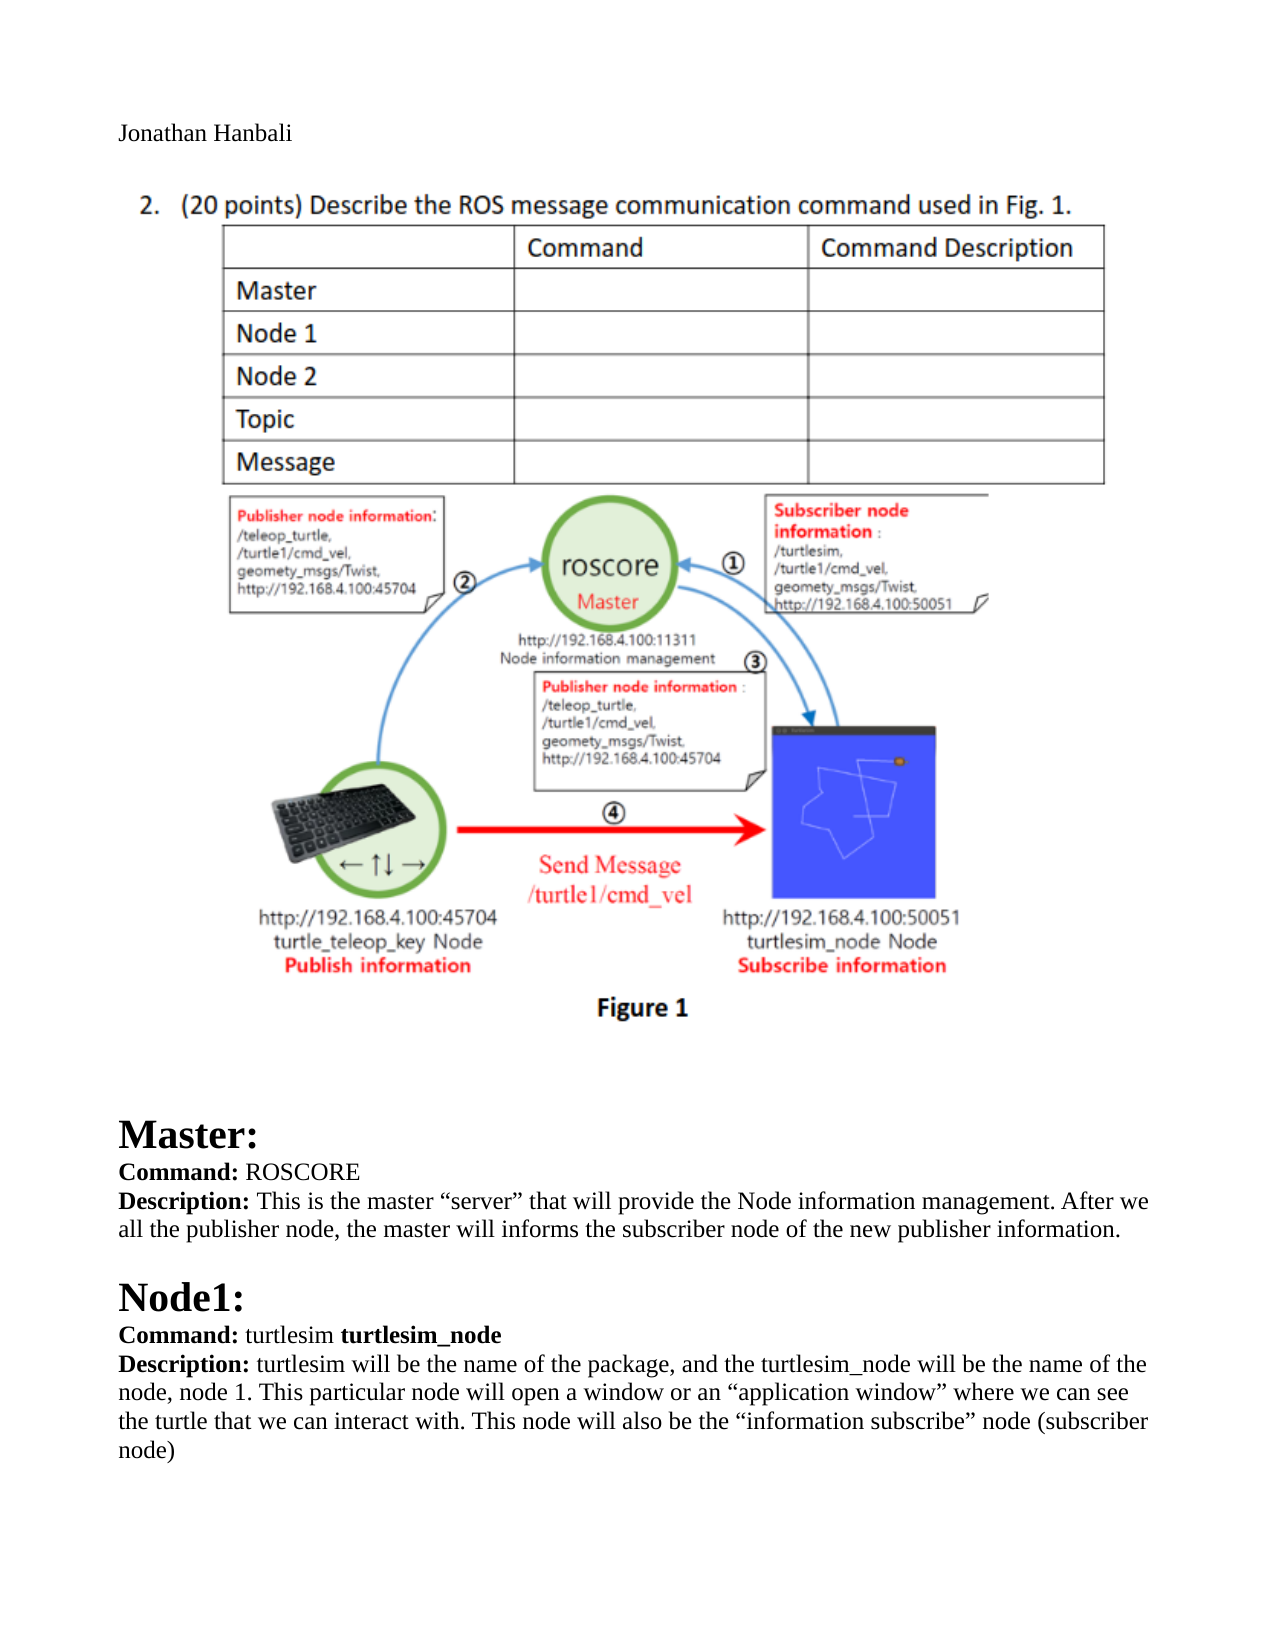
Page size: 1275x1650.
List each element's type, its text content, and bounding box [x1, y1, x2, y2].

text Command: turtlesim turtlesim_node [118, 1320, 1157, 1349]
text Node1: [118, 1272, 1157, 1320]
text Master: [118, 1109, 1157, 1157]
text Description: turtlesim will be the name of the package, and the turtlesim_node will be the name of the node, node 1. This particular node will open a window or an “application window” where we can see the turtle that we can interact with. This node will also be the “information subscribe” node (subscriber node) [118, 1349, 1157, 1464]
text Description: This is the master “server” that will provide the Node information management. After we all the publisher node, the master will informs the subscriber node of the new publisher information. [118, 1186, 1157, 1243]
text Command: ROSCORE [118, 1157, 1157, 1186]
picture [118, 176, 1157, 1052]
